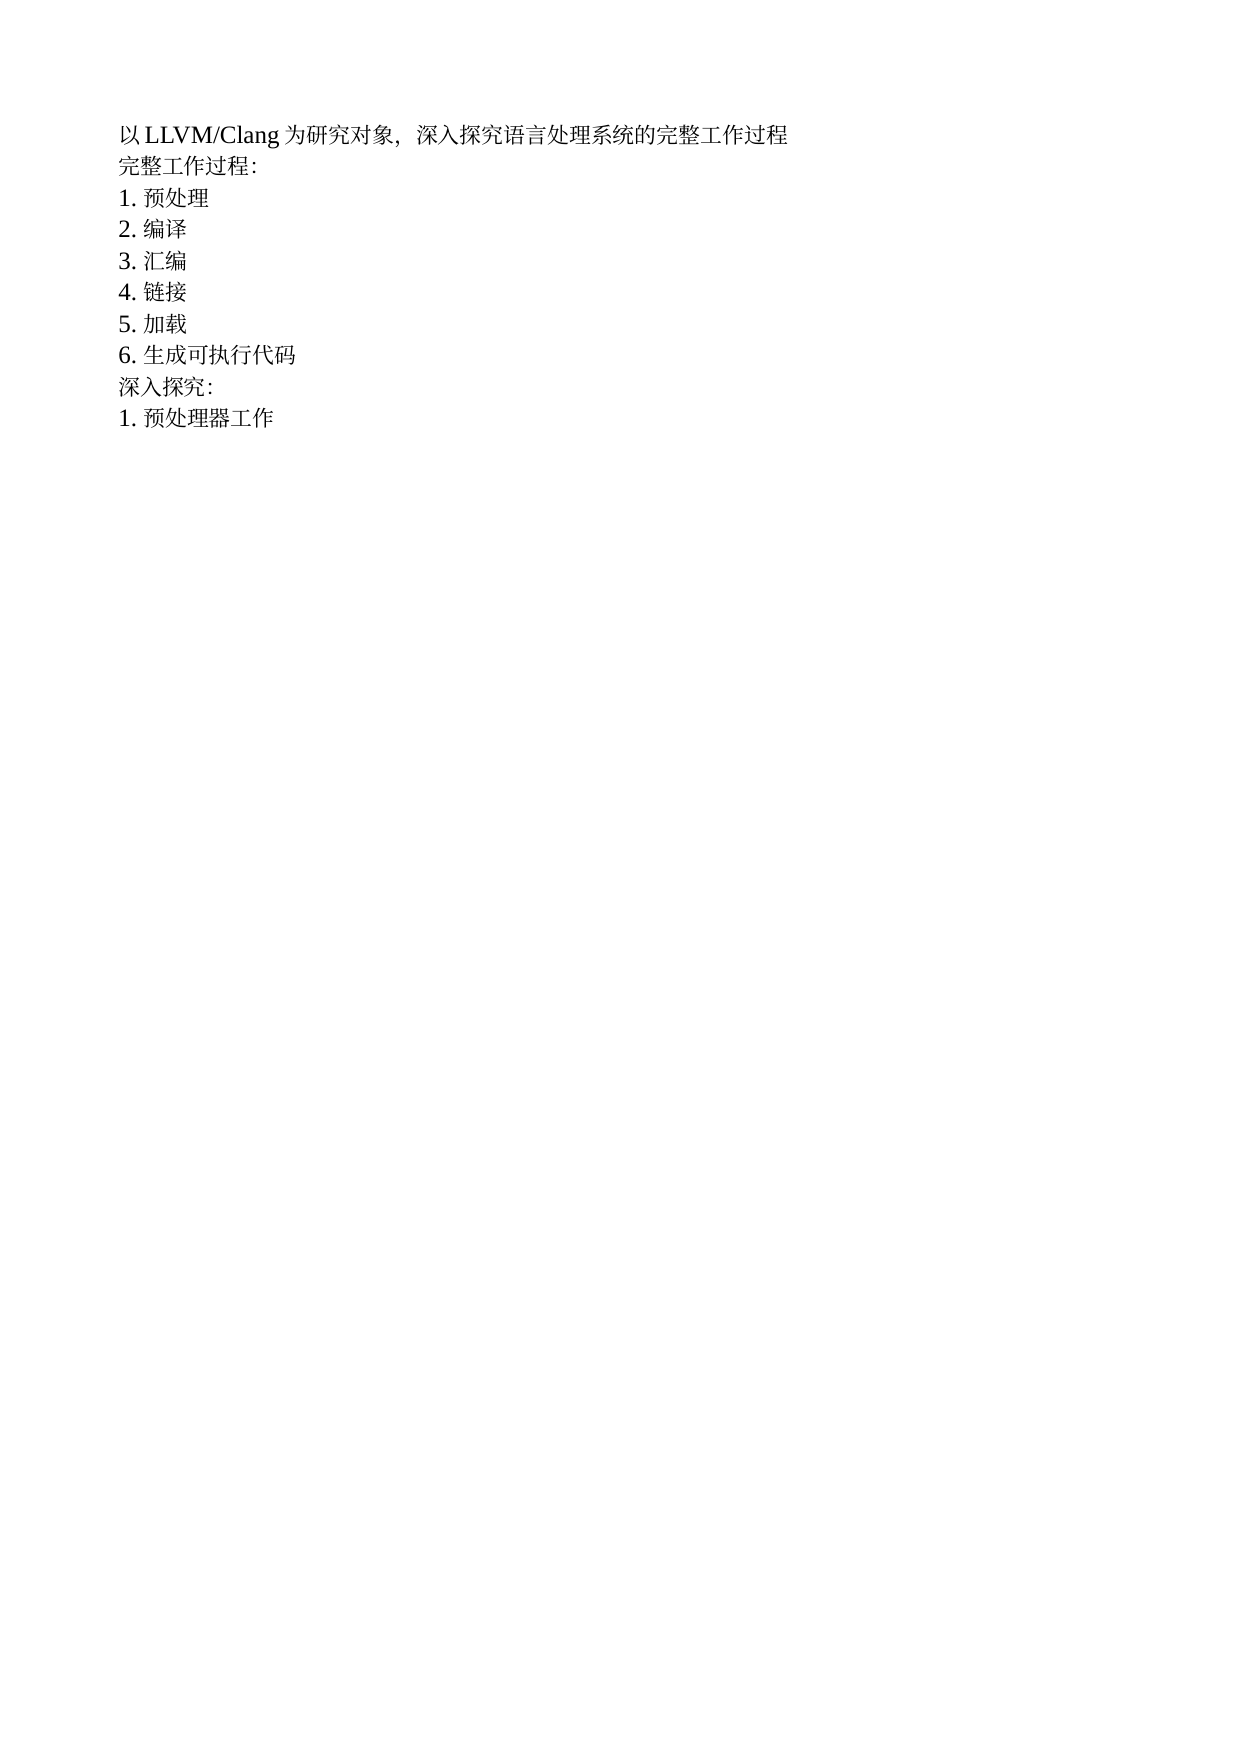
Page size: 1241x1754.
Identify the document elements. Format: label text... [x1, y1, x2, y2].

text 2. 编译 [118, 212, 1122, 244]
text 1. 预处理 [118, 181, 1122, 212]
text 6. 生成可执行代码 [118, 338, 1122, 370]
text 以LLVM/Clang为研究对象，深入探究语言处理系统的完整工作过程 [118, 118, 1122, 149]
text 深入探究： [118, 370, 1122, 401]
text 3. 汇编 [118, 244, 1122, 275]
text 5. 加载 [118, 307, 1122, 338]
text 完整工作过程： [118, 149, 1122, 181]
text 4. 链接 [118, 275, 1122, 307]
text 1. 预处理器工作 [118, 401, 1122, 433]
